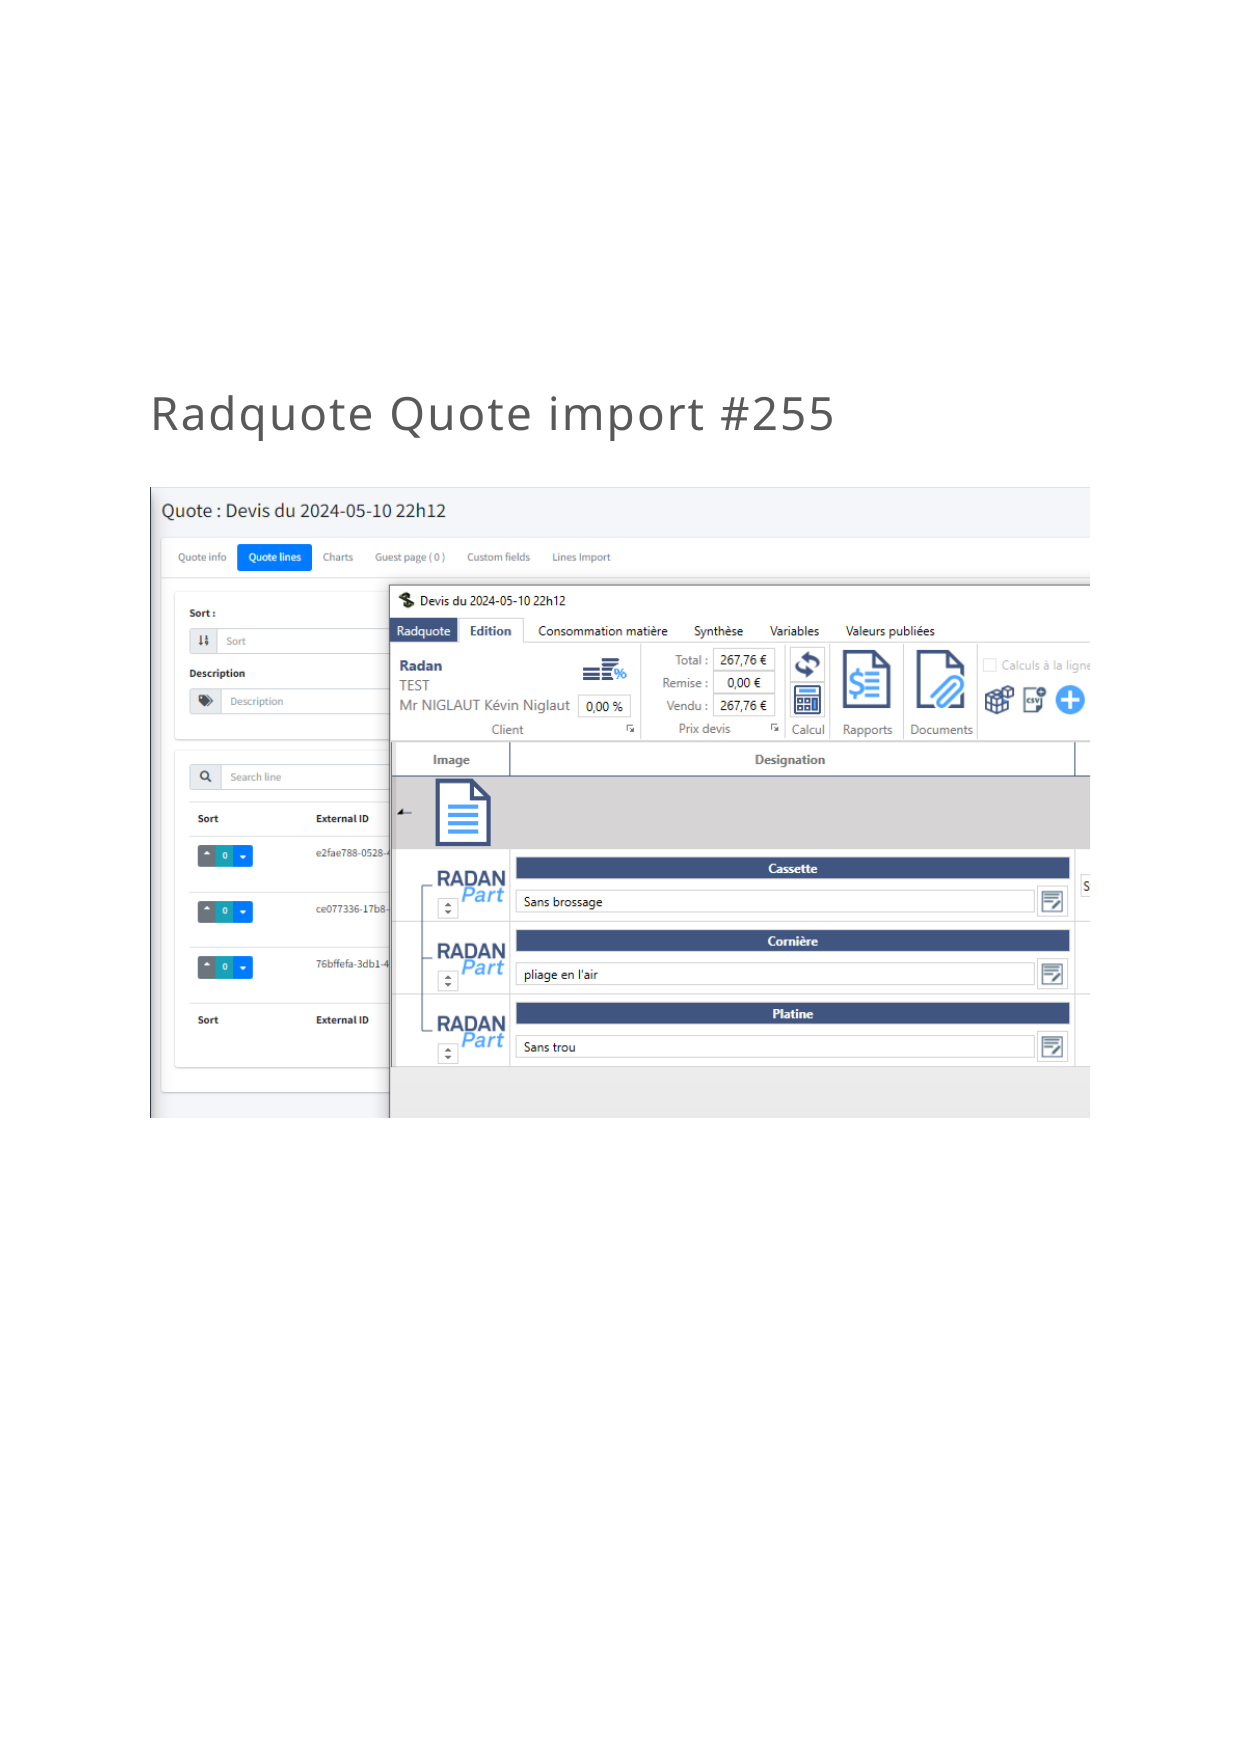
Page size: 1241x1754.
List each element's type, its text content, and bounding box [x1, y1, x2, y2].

subtitle Radquote Quote import #255 [150, 382, 1090, 444]
